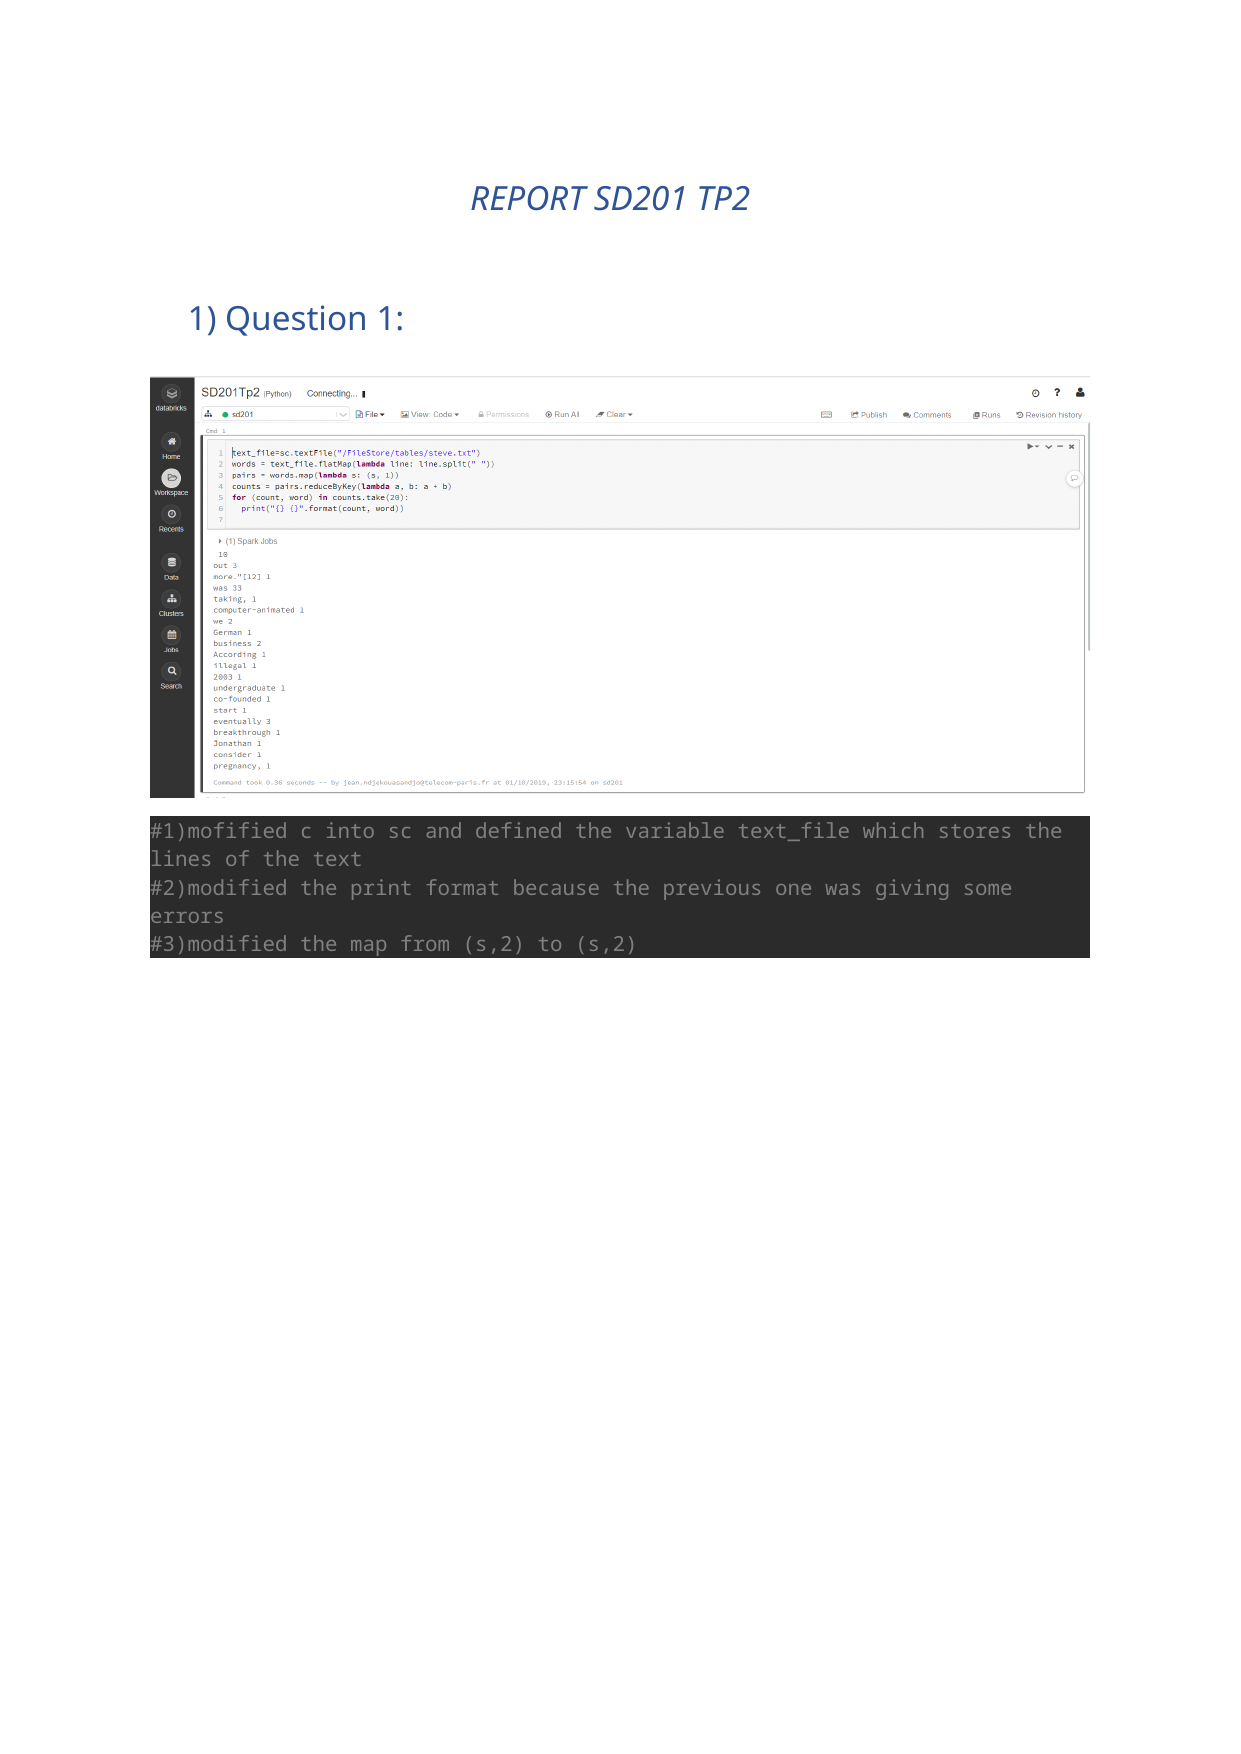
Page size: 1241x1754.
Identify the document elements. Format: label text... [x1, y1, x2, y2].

subtitle REPORT SD201 TP2 [150, 175, 1090, 220]
subtitle Question 1: [187, 295, 1090, 341]
text #1)mofified c into sc and defined the variable text_file which stores the lines of the text #2)modified the print format because the previous one was giving some errors #3)modified the map from (s,2) to (s,2) [150, 816, 1090, 958]
